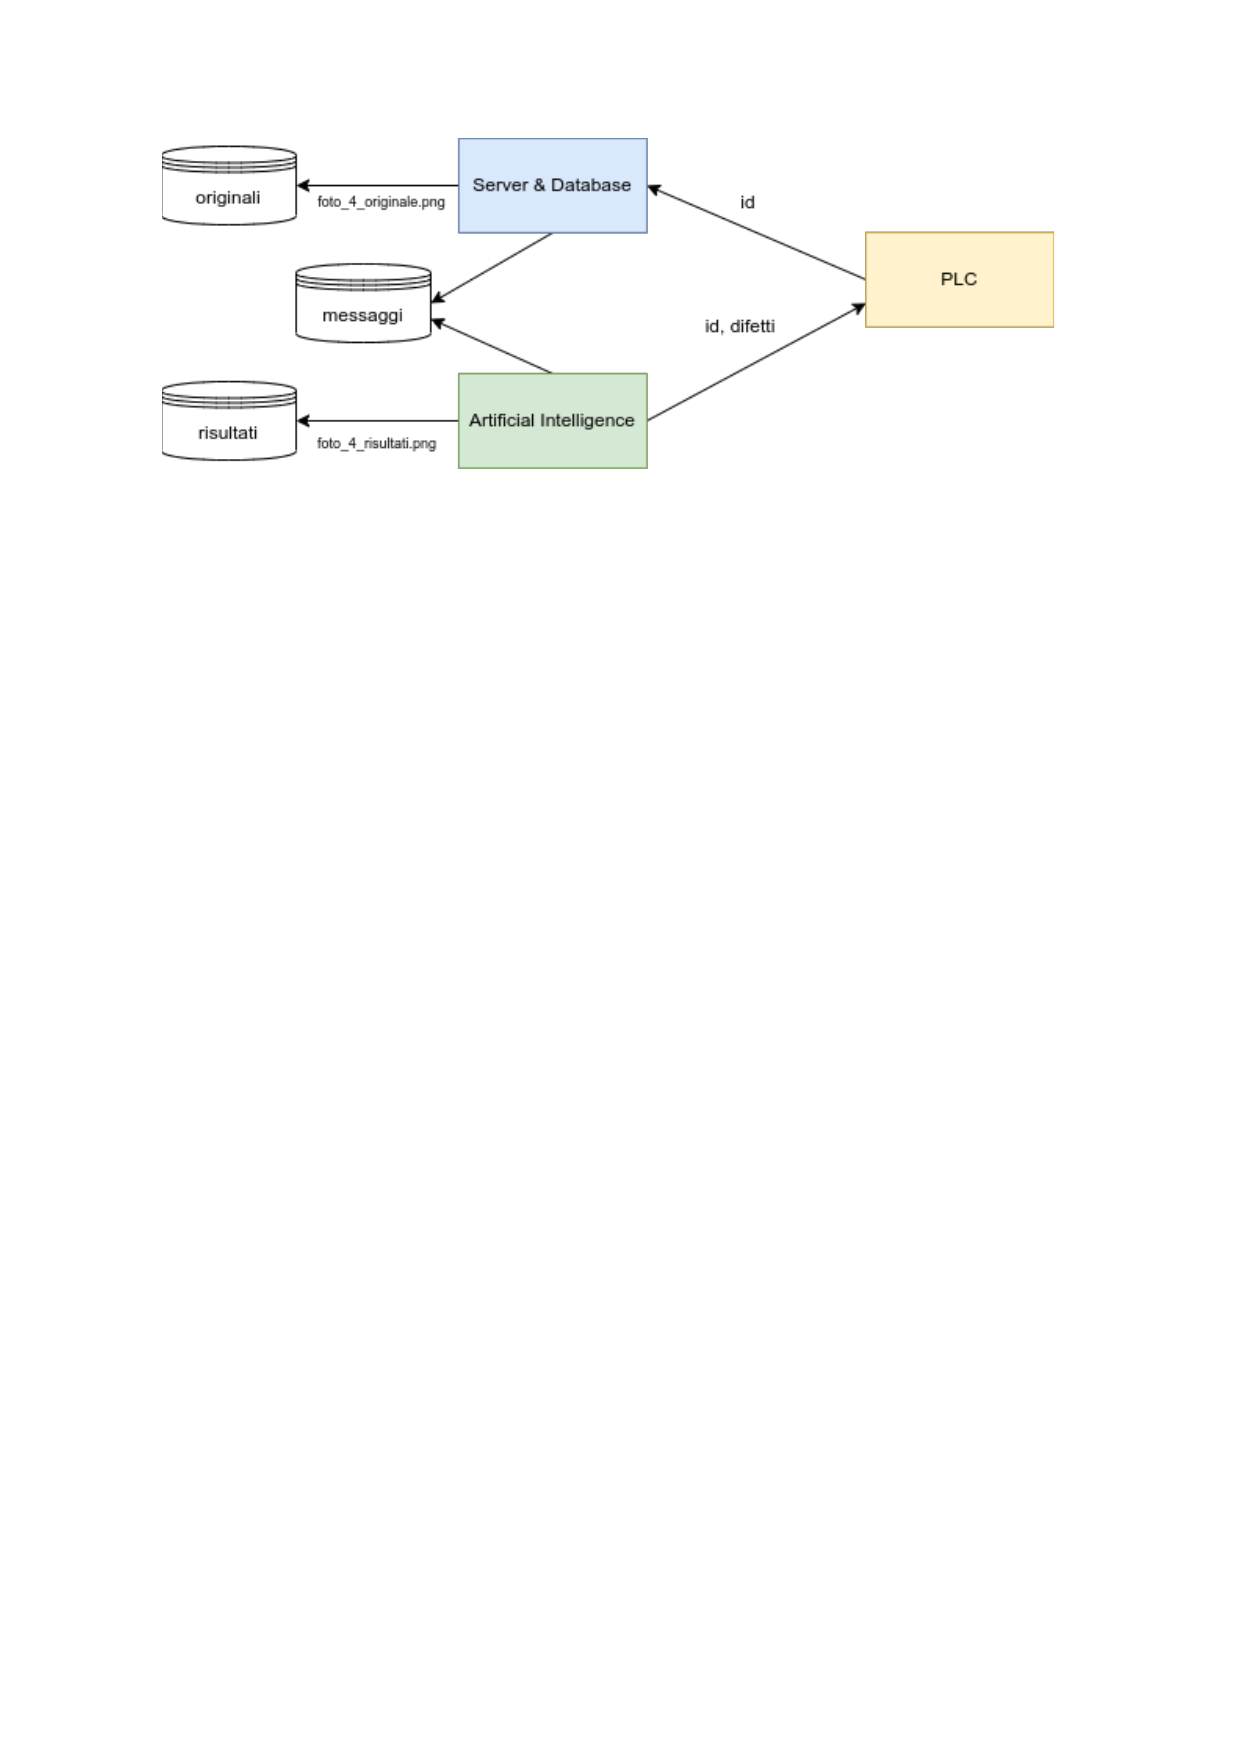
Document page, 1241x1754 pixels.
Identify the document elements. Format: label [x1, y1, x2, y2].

picture [162, 138, 1055, 469]
